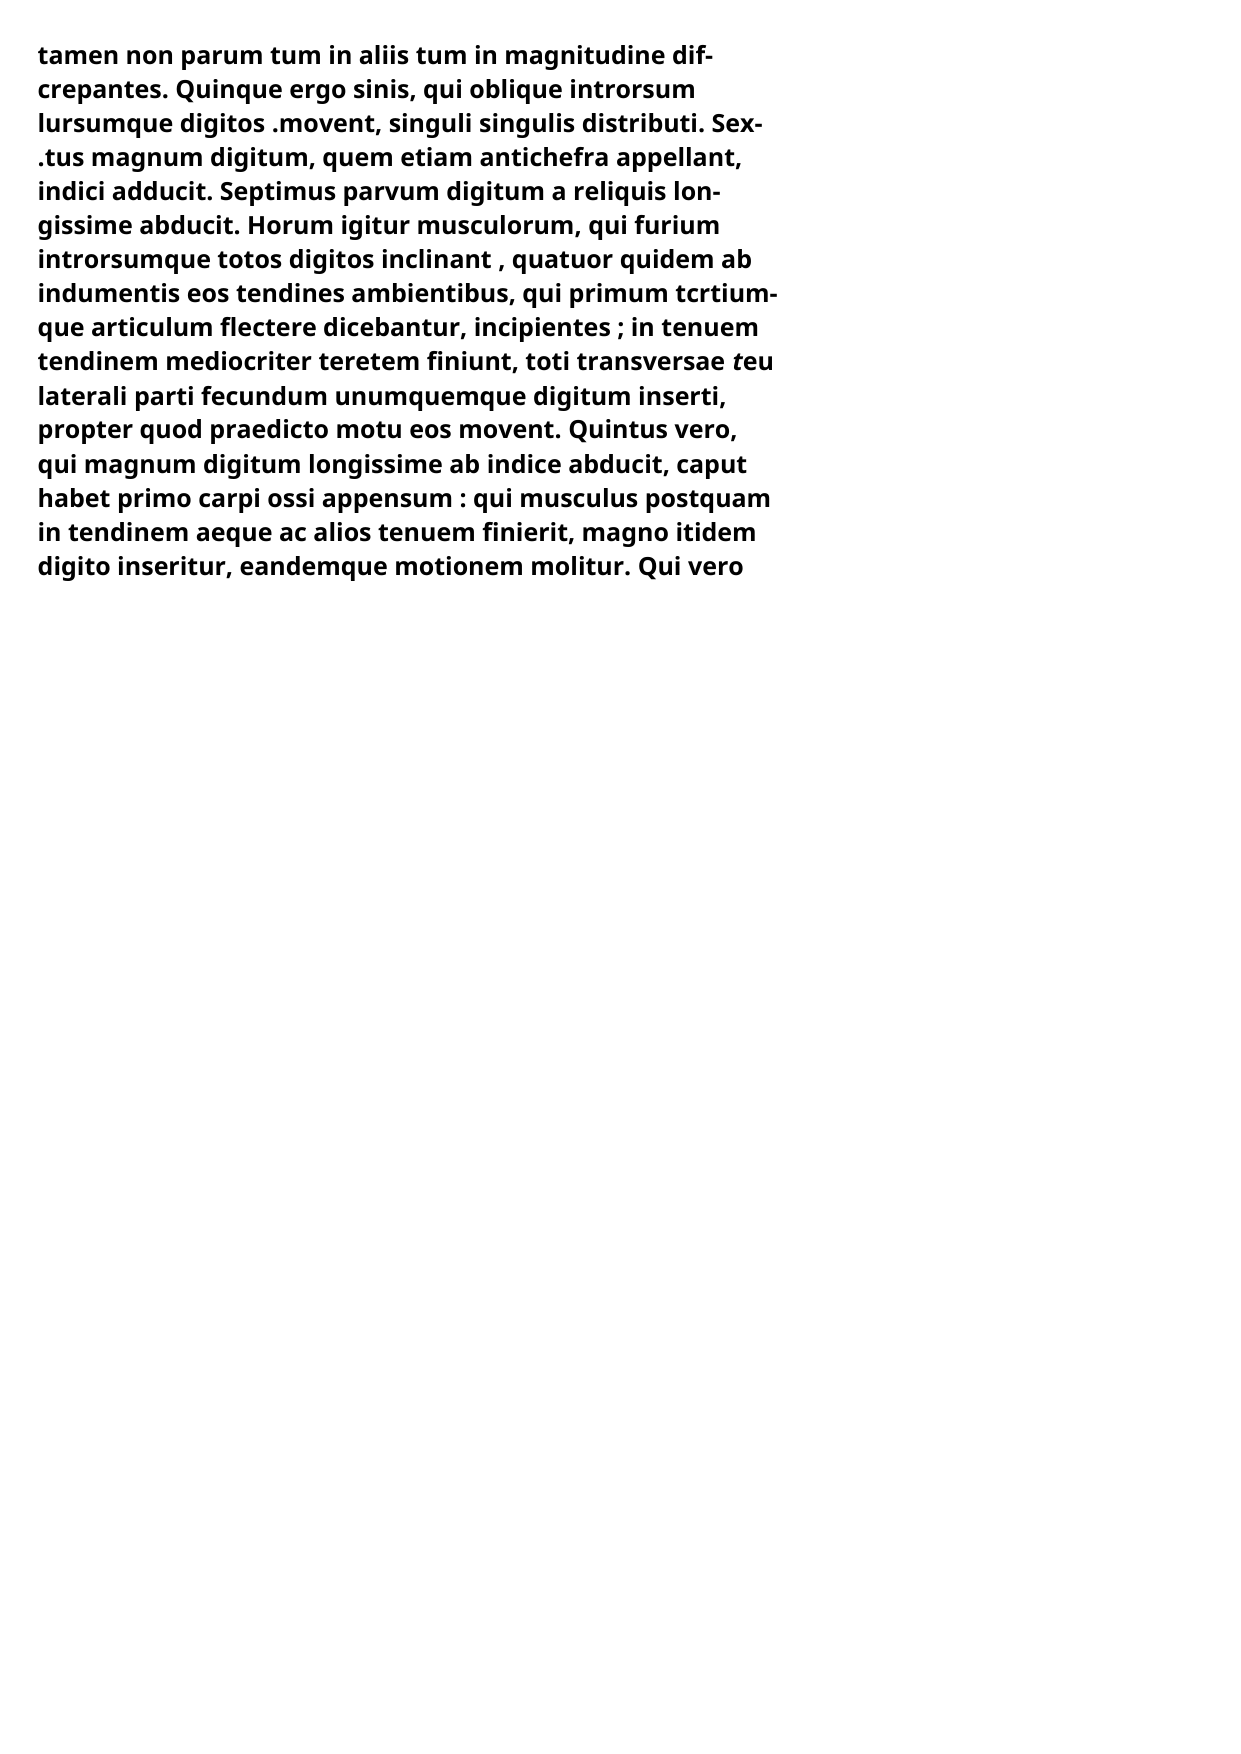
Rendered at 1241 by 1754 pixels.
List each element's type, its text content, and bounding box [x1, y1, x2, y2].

text tamen non parum tum in aliis tum in magnitudine dif- crepantes. Quinque ergo sinis, qui oblique introrsum lursumque digitos .movent, singuli singulis distributi. Sex- .tus magnum digitum, quem etiam antichefra appellant, indici adducit. Septimus parvum digitum a reliquis lon- gissime abducit. Horum igitur musculorum, qui furium introrsumque totos digitos inclinant , quatuor quidem ab indumentis eos tendines ambientibus, qui primum tcrtium- que articulum flectere dicebantur, incipientes ; in tenuem tendinem mediocriter teretem finiunt, toti transversae teu laterali parti fecundum unumquemque digitum inserti, propter quod praedicto motu eos movent. Quintus vero, qui magnum digitum longissime ab indice abducit, caput habet primo carpi ossi appensum : qui musculus postquam in tendinem aeque ac alios tenuem finierit, magno itidem digito inseritur, eandemque motionem molitur. Qui vero [37, 37, 1203, 582]
